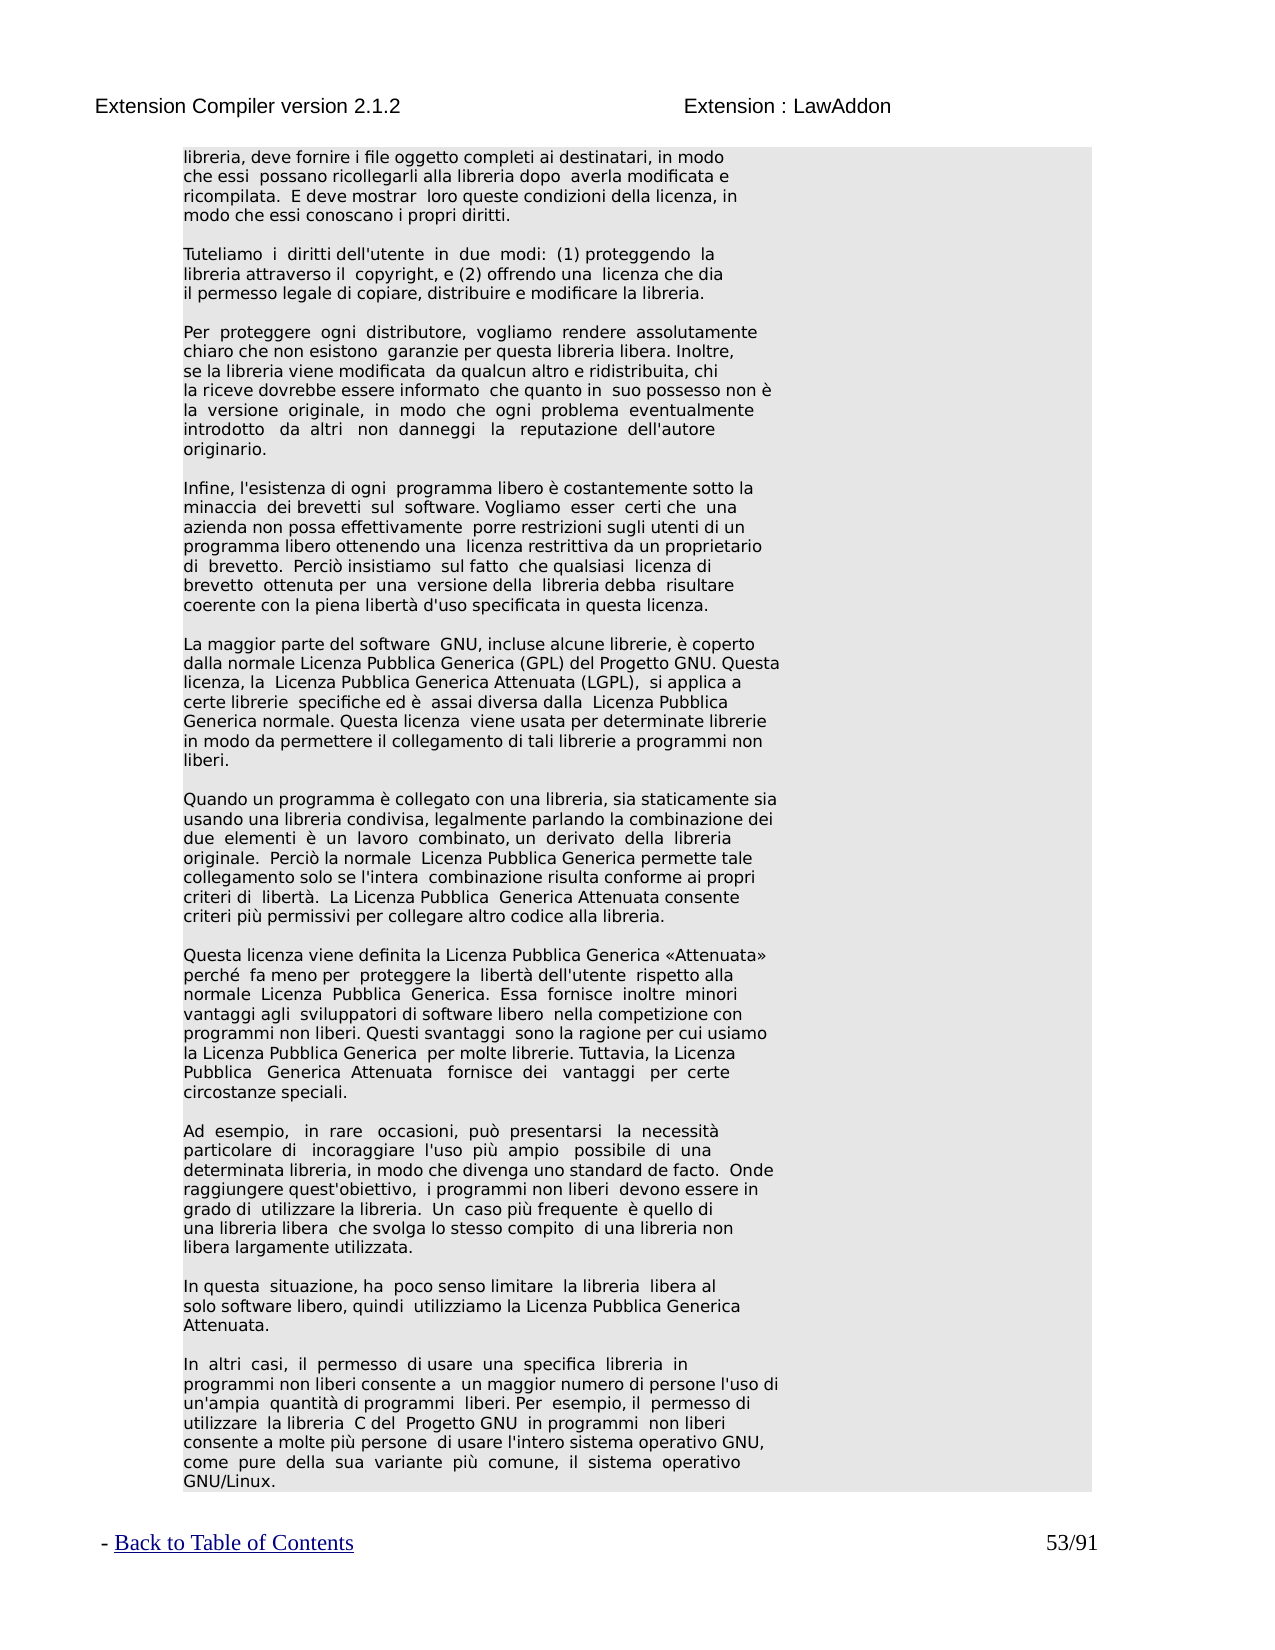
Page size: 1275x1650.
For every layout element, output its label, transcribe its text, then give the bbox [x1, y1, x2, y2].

text consente a molte più persone di usare l'intero sistema operativo GNU, [183, 1433, 1092, 1453]
text un'ampia quantità di programmi liberi. Per esempio, il permesso di [183, 1394, 1092, 1414]
text La maggior parte del software GNU, incluse alcune librerie, è coperto [183, 634, 1092, 654]
text perché fa meno per proteggere la libertà dell'utente rispetto alla [183, 966, 1092, 985]
text libreria, deve fornire i file oggetto completi ai destinatari, in modo [183, 147, 1092, 167]
text programmi non liberi. Questi svantaggi sono la ragione per cui usiamo [183, 1024, 1092, 1043]
text in modo da permettere il collegamento di tali librerie a programmi non [183, 732, 1092, 751]
text certe librerie specifiche ed è assai diversa dalla Licenza Pubblica [183, 693, 1092, 712]
text Tuteliamo i diritti dell'utente in due modi: (1) proteggendo la [183, 245, 1092, 264]
text che essi possano ricollegarli alla libreria dopo averla modificata e [183, 167, 1092, 186]
text se la libreria viene modificata da qualcun altro e ridistribuita, chi [183, 362, 1092, 381]
text licenza, la Licenza Pubblica Generica Attenuata (LGPL), si applica a [183, 673, 1092, 693]
text Questa licenza viene definita la Licenza Pubblica Generica «Attenuata» [183, 946, 1092, 966]
text collegamento solo se l'intera combinazione risulta conforme ai propri [183, 868, 1092, 888]
text come pure della sua variante più comune, il sistema operativo [183, 1453, 1092, 1472]
text coerente con la piena libertà d'uso specificata in questa licenza. [183, 596, 1092, 615]
text Per proteggere ogni distributore, vogliamo rendere assolutamente [183, 323, 1092, 342]
text grado di utilizzare la libreria. Un caso più frequente è quello di [183, 1199, 1092, 1219]
text normale Licenza Pubblica Generica. Essa fornisce inoltre minori [183, 985, 1092, 1004]
text libera largamente utilizzata. [183, 1238, 1092, 1258]
text libreria attraverso il copyright, e (2) offrendo una licenza che dia [183, 264, 1092, 284]
text determinata libreria, in modo che divenga uno standard de facto. Onde [183, 1160, 1092, 1180]
text liberi. [183, 751, 1092, 771]
text Infine, l'esistenza di ogni programma libero è costantemente sotto la [183, 479, 1092, 498]
text Quando un programma è collegato con una libreria, sia staticamente sia [183, 790, 1092, 810]
text Generica normale. Questa licenza viene usata per determinate librerie [183, 712, 1092, 732]
text azienda non possa effettivamente porre restrizioni sugli utenti di un [183, 518, 1092, 537]
text Attenuata. [183, 1316, 1092, 1336]
text Pubblica Generica Attenuata fornisce dei vantaggi per certe [183, 1063, 1092, 1082]
text In altri casi, il permesso di usare una specifica libreria in [183, 1355, 1092, 1375]
text il permesso legale di copiare, distribuire e modificare la libreria. [183, 284, 1092, 303]
text di brevetto. Perciò insistiamo sul fatto che qualsiasi licenza di [183, 557, 1092, 576]
text modo che essi conoscano i propri diritti. [183, 206, 1092, 225]
text due elementi è un lavoro combinato, un derivato della libreria [183, 829, 1092, 849]
text originale. Perciò la normale Licenza Pubblica Generica permette tale [183, 849, 1092, 868]
text programmi non liberi consente a un maggior numero di persone l'uso di [183, 1375, 1092, 1394]
text minaccia dei brevetti sul software. Vogliamo esser certi che una [183, 498, 1092, 518]
text raggiungere quest'obiettivo, i programmi non liberi devono essere in [183, 1180, 1092, 1199]
text utilizzare la libreria C del Progetto GNU in programmi non liberi [183, 1414, 1092, 1433]
text dalla normale Licenza Pubblica Generica (GPL) del Progetto GNU. Questa [183, 654, 1092, 673]
text la Licenza Pubblica Generica per molte librerie. Tuttavia, la Licenza [183, 1043, 1092, 1063]
text vantaggi agli sviluppatori di software libero nella competizione con [183, 1004, 1092, 1024]
text particolare di incoraggiare l'uso più ampio possibile di una [183, 1141, 1092, 1160]
text In questa situazione, ha poco senso limitare la libreria libera al [183, 1277, 1092, 1297]
text criteri di libertà. La Licenza Pubblica Generica Attenuata consente [183, 888, 1092, 907]
text introdotto da altri non danneggi la reputazione dell'autore [183, 420, 1092, 440]
text una libreria libera che svolga lo stesso compito di una libreria non [183, 1219, 1092, 1238]
text la riceve dovrebbe essere informato che quanto in suo possesso non è [183, 381, 1092, 401]
text brevetto ottenuta per una versione della libreria debba risultare [183, 576, 1092, 596]
text chiaro che non esistono garanzie per questa libreria libera. Inoltre, [183, 342, 1092, 362]
text originario. [183, 440, 1092, 459]
text usando una libreria condivisa, legalmente parlando la combinazione dei [183, 810, 1092, 829]
text solo software libero, quindi utilizziamo la Licenza Pubblica Generica [183, 1297, 1092, 1316]
text programma libero ottenendo una licenza restrittiva da un proprietario [183, 537, 1092, 557]
text GNU/Linux. [183, 1472, 1092, 1492]
text ricompilata. E deve mostrar loro queste condizioni della licenza, in [183, 186, 1092, 206]
text circostanze speciali. [183, 1082, 1092, 1102]
text Ad esempio, in rare occasioni, può presentarsi la necessità [183, 1121, 1092, 1141]
text criteri più permissivi per collegare altro codice alla libreria. [183, 907, 1092, 927]
text la versione originale, in modo che ogni problema eventualmente [183, 401, 1092, 420]
